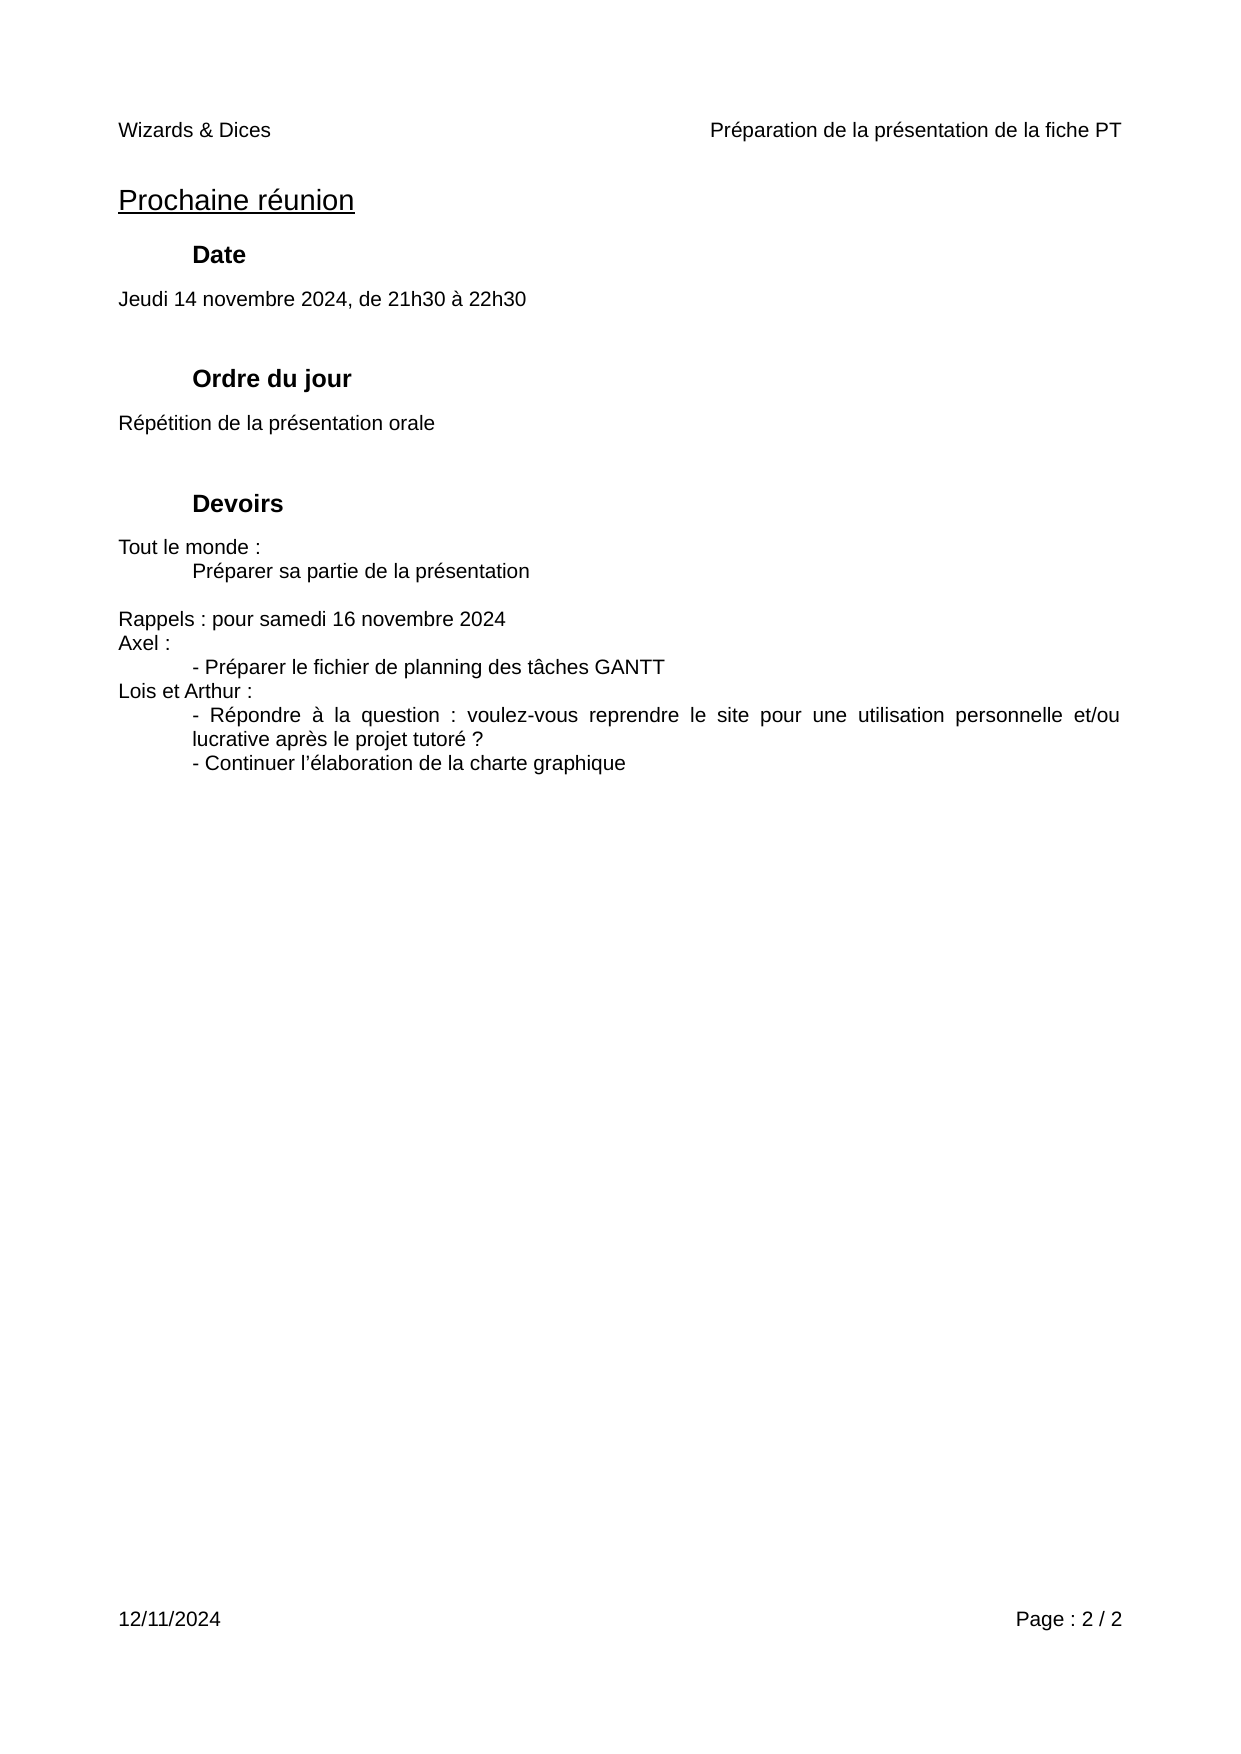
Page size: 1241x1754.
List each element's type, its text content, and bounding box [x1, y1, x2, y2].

text Axel : [118, 631, 1122, 655]
subtitle Ordre du jour [192, 364, 1122, 393]
text - Répondre à la question : voulez-vous reprendre le site pour une utilisation personnelle et/ou lucrative après le projet tutoré ? [192, 703, 1122, 751]
text Rappels : pour samedi 16 novembre 2024 [118, 607, 1122, 631]
text Répétition de la présentation orale [118, 411, 1122, 435]
text - Continuer l’élaboration de la charte graphique [192, 751, 1122, 775]
text - Préparer le fichier de planning des tâches GANTT [192, 655, 1122, 679]
text Jeudi 14 novembre 2024, de 21h30 à 22h30 [118, 287, 1122, 311]
text Lois et Arthur : [118, 679, 1122, 703]
subtitle Prochaine réunion [118, 183, 1122, 217]
text Préparer sa partie de la présentation [192, 559, 1122, 583]
subtitle Date [192, 240, 1122, 269]
text Tout le monde : [118, 535, 1122, 559]
subtitle Devoirs [192, 489, 1122, 517]
